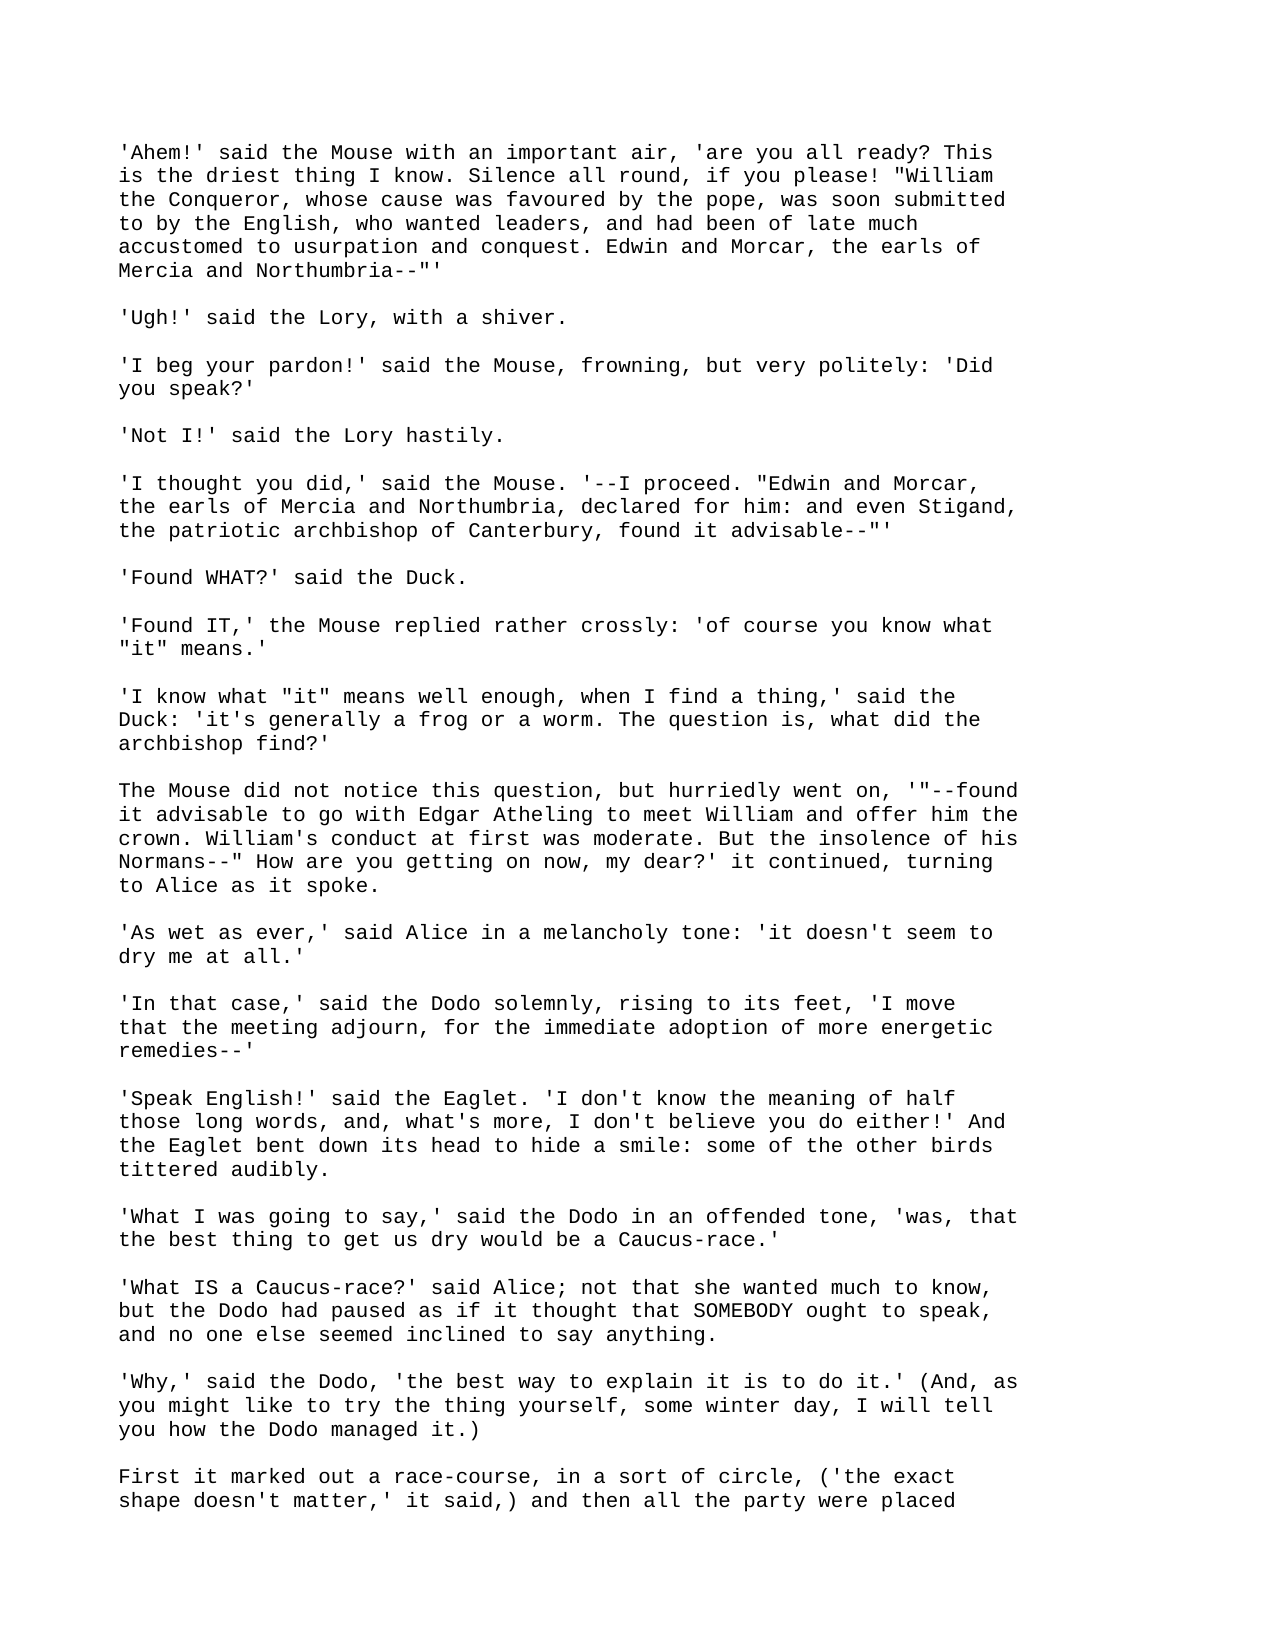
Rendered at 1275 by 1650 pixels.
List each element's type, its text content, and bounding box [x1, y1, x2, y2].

text 'Not I!' said the Lory hastily. [118, 426, 1157, 449]
text First it marked out a race-course, in a sort of circle, ('the exact [118, 1466, 1157, 1489]
text 'I thought you did,' said the Mouse. '--I proceed. "Edwin and Morcar, [118, 473, 1157, 496]
text crown. William's conduct at first was moderate. But the insolence of his [118, 827, 1157, 851]
text Mercia and Northumbria--"' [118, 260, 1157, 284]
text dry me at all.' [118, 946, 1157, 969]
text 'I beg your pardon!' said the Mouse, frowning, but very politely: 'Did [118, 354, 1157, 378]
text 'Ahem!' said the Mouse with an important air, 'are you all ready? This [118, 142, 1157, 165]
text the patriotic archbishop of Canterbury, found it advisable--"' [118, 520, 1157, 544]
text tittered audibly. [118, 1158, 1157, 1182]
text you how the Dodo managed it.) [118, 1419, 1157, 1442]
text the Eaglet bent down its head to hide a smile: some of the other birds [118, 1135, 1157, 1158]
text 'What IS a Caucus-race?' said Alice; not that she wanted much to know, [118, 1277, 1157, 1300]
text Duck: 'it's generally a frog or a worm. The question is, what did the [118, 709, 1157, 733]
text you speak?' [118, 378, 1157, 402]
text remedies--' [118, 1040, 1157, 1064]
text the Conqueror, whose cause was favoured by the pope, was soon submitted [118, 189, 1157, 213]
text 'What I was going to say,' said the Dodo in an offended tone, 'was, that [118, 1206, 1157, 1229]
text is the driest thing I know. Silence all round, if you please! "William [118, 165, 1157, 189]
text The Mouse did not notice this question, but hurriedly went on, '"--found [118, 780, 1157, 804]
text the best thing to get us dry would be a Caucus-race.' [118, 1229, 1157, 1253]
text archbishop find?' [118, 733, 1157, 757]
text but the Dodo had paused as if it thought that SOMEBODY ought to speak, [118, 1300, 1157, 1324]
text shape doesn't matter,' it said,) and then all the party were placed [118, 1489, 1157, 1513]
text it advisable to go with Edgar Atheling to meet William and offer him the [118, 804, 1157, 827]
text 'As wet as ever,' said Alice in a melancholy tone: 'it doesn't seem to [118, 922, 1157, 946]
text to by the English, who wanted leaders, and had been of late much [118, 213, 1157, 236]
text 'Found WHAT?' said the Duck. [118, 567, 1157, 591]
text and no one else seemed inclined to say anything. [118, 1324, 1157, 1348]
text accustomed to usurpation and conquest. Edwin and Morcar, the earls of [118, 236, 1157, 260]
text 'Why,' said the Dodo, 'the best way to explain it is to do it.' (And, as [118, 1371, 1157, 1395]
text 'Found IT,' the Mouse replied rather crossly: 'of course you know what [118, 615, 1157, 638]
text 'Ugh!' said the Lory, with a shiver. [118, 307, 1157, 331]
text 'Speak English!' said the Eaglet. 'I don't know the meaning of half [118, 1088, 1157, 1111]
text to Alice as it spoke. [118, 875, 1157, 898]
text the earls of Mercia and Northumbria, declared for him: and even Stigand, [118, 496, 1157, 520]
text "it" means.' [118, 638, 1157, 662]
text Normans--" How are you getting on now, my dear?' it continued, turning [118, 851, 1157, 875]
text 'In that case,' said the Dodo solemnly, rising to its feet, 'I move [118, 993, 1157, 1017]
text that the meeting adjourn, for the immediate adoption of more energetic [118, 1017, 1157, 1040]
text you might like to try the thing yourself, some winter day, I will tell [118, 1395, 1157, 1419]
text those long words, and, what's more, I don't believe you do either!' And [118, 1111, 1157, 1135]
text 'I know what "it" means well enough, when I find a thing,' said the [118, 686, 1157, 709]
